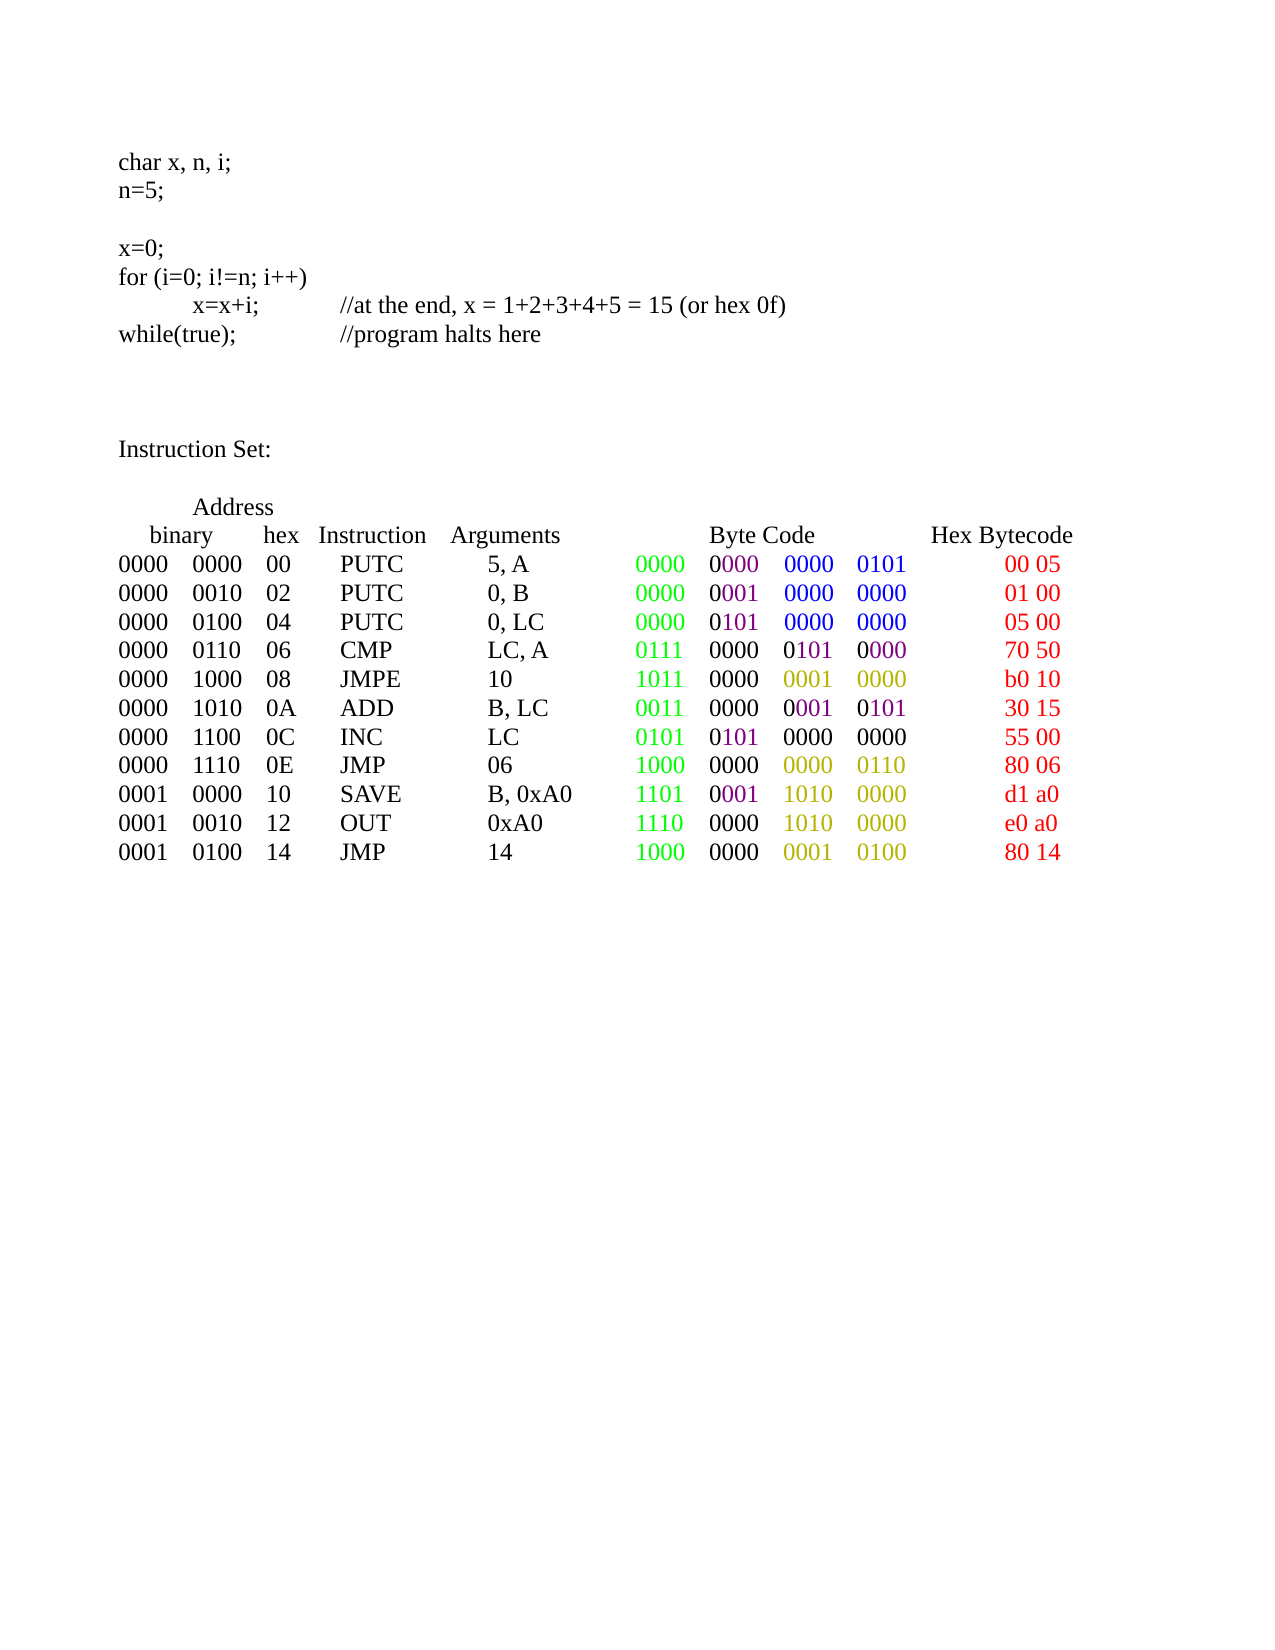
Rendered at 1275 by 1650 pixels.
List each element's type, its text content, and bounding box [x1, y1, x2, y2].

text Instruction Set: [118, 434, 1157, 463]
text 0000 1010 0A ADD B, LC 0011 0000 0001 0101 30 15 [118, 693, 1157, 722]
text Address [118, 492, 1157, 521]
text 0000 1000 08 JMPE 10 1011 0000 0001 0000 b0 10 [118, 664, 1157, 693]
text 0000 1110 0E JMP 06 1000 0000 0000 0110 80 06 [118, 751, 1157, 779]
text 0001 0010 12 OUT 0xA0 1110 0000 1010 0000 e0 a0 [118, 808, 1157, 837]
text n=5; [118, 176, 1157, 204]
text 0000 0000 00 PUTC 5, A 0000 0000 0000 0101 00 05 [118, 549, 1157, 578]
text 0001 0000 10 SAVE B, 0xA0 1101 0001 1010 0000 d1 a0 [118, 779, 1157, 808]
text binary hex Instruction Arguments Byte Code Hex Bytecode [118, 521, 1157, 549]
text 0000 0010 02 PUTC 0, B 0000 0001 0000 0000 01 00 [118, 578, 1157, 607]
text x=0; [118, 233, 1157, 262]
text 0000 0110 06 CMP LC, A 0111 0000 0101 0000 70 50 [118, 636, 1157, 664]
text 0001 0100 14 JMP 14 1000 0000 0001 0100 80 14 [118, 837, 1157, 866]
text while(true); //program halts here [118, 319, 1157, 348]
text char x, n, i; [118, 147, 1157, 176]
text for (i=0; i!=n; i++) [118, 262, 1157, 291]
text 0000 1100 0C INC LC 0101 0101 0000 0000 55 00 [118, 722, 1157, 751]
text 0000 0100 04 PUTC 0, LC 0000 0101 0000 0000 05 00 [118, 607, 1157, 636]
text x=x+i; //at the end, x = 1+2+3+4+5 = 15 (or hex 0f) [118, 291, 1157, 319]
